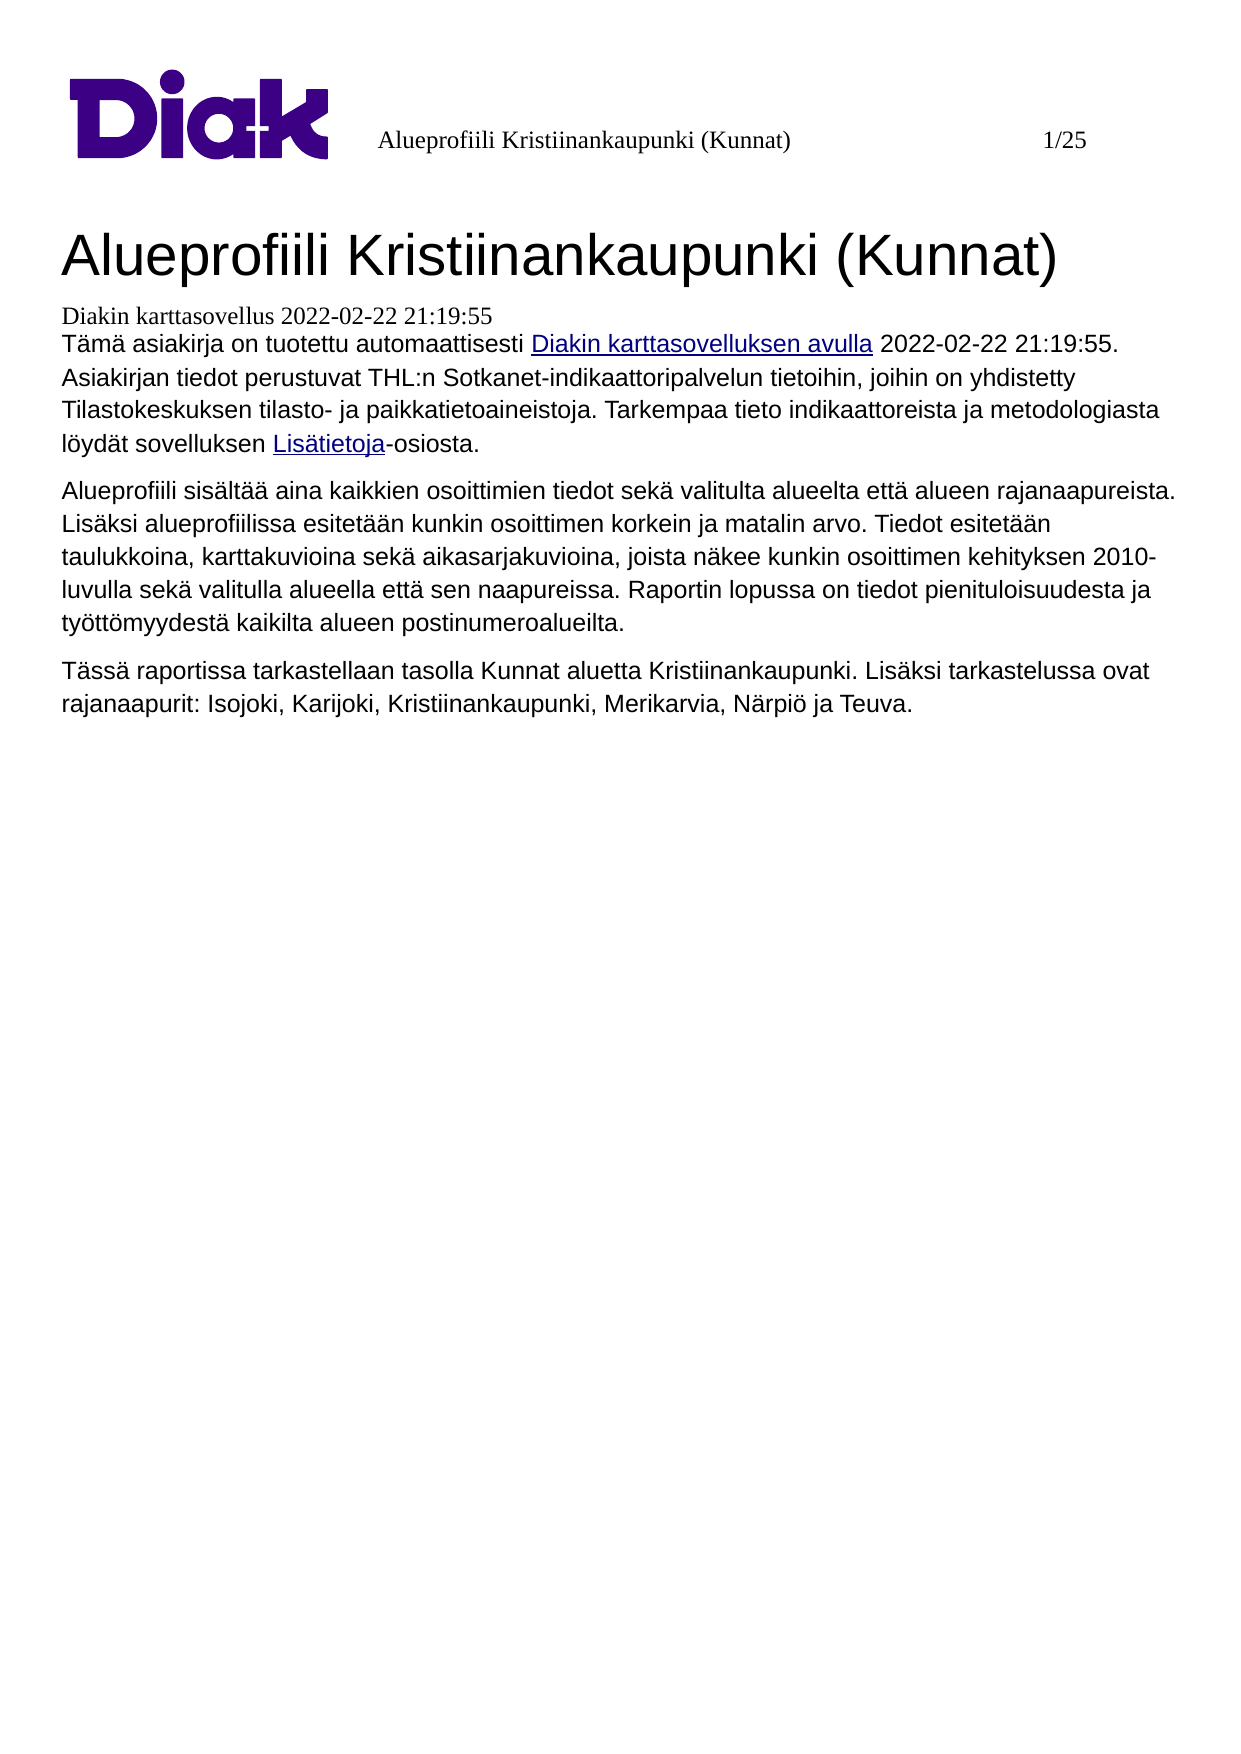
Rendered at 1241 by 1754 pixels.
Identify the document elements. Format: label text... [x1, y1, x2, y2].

text Diakin karttasovellus 2022-02-22 21:19:55 [61, 301, 1179, 329]
text Tämä asiakirja on tuotettu automaattisesti Diakin karttasovelluksen avulla 2022-02-22 21:19:55. Asiakirjan tiedot perustuvat THL:n Sotkanet-indikaattoripalvelun tietoihin, joihin on yhdistetty Tilastokeskuksen tilasto- ja paikkatietoaineistoja. Tarkempaa tieto indikaattoreista ja metodologiasta löydät sovelluksen Lisätietoja-osiosta. [61, 329, 1179, 457]
text Tässä raportissa tarkastellaan tasolla Kunnat aluetta Kristiinankaupunki. Lisäksi tarkastelussa ovat rajanaapurit: Isojoki, Karijoki, Kristiinankaupunki, Merikarvia, Närpiö ja Teuva. [61, 656, 1179, 718]
text Alueprofiili sisältää aina kaikkien osoittimien tiedot sekä valitulta alueelta että alueen rajanaapureista. Lisäksi alueprofiilissa esitetään kunkin osoittimen korkein ja matalin arvo. Tiedot esitetään taulukkoina, karttakuvioina sekä aikasarjakuvioina, joista näkee kunkin osoittimen kehityksen 2010-luvulla sekä valitulla alueella että sen naapureissa. Raportin lopussa on tiedot pienituloisuudesta ja työttömyydestä kaikilta alueen postinumeroalueilta. [61, 476, 1179, 637]
title Alueprofiili Kristiinankaupunki (Kunnat) [61, 221, 1179, 288]
